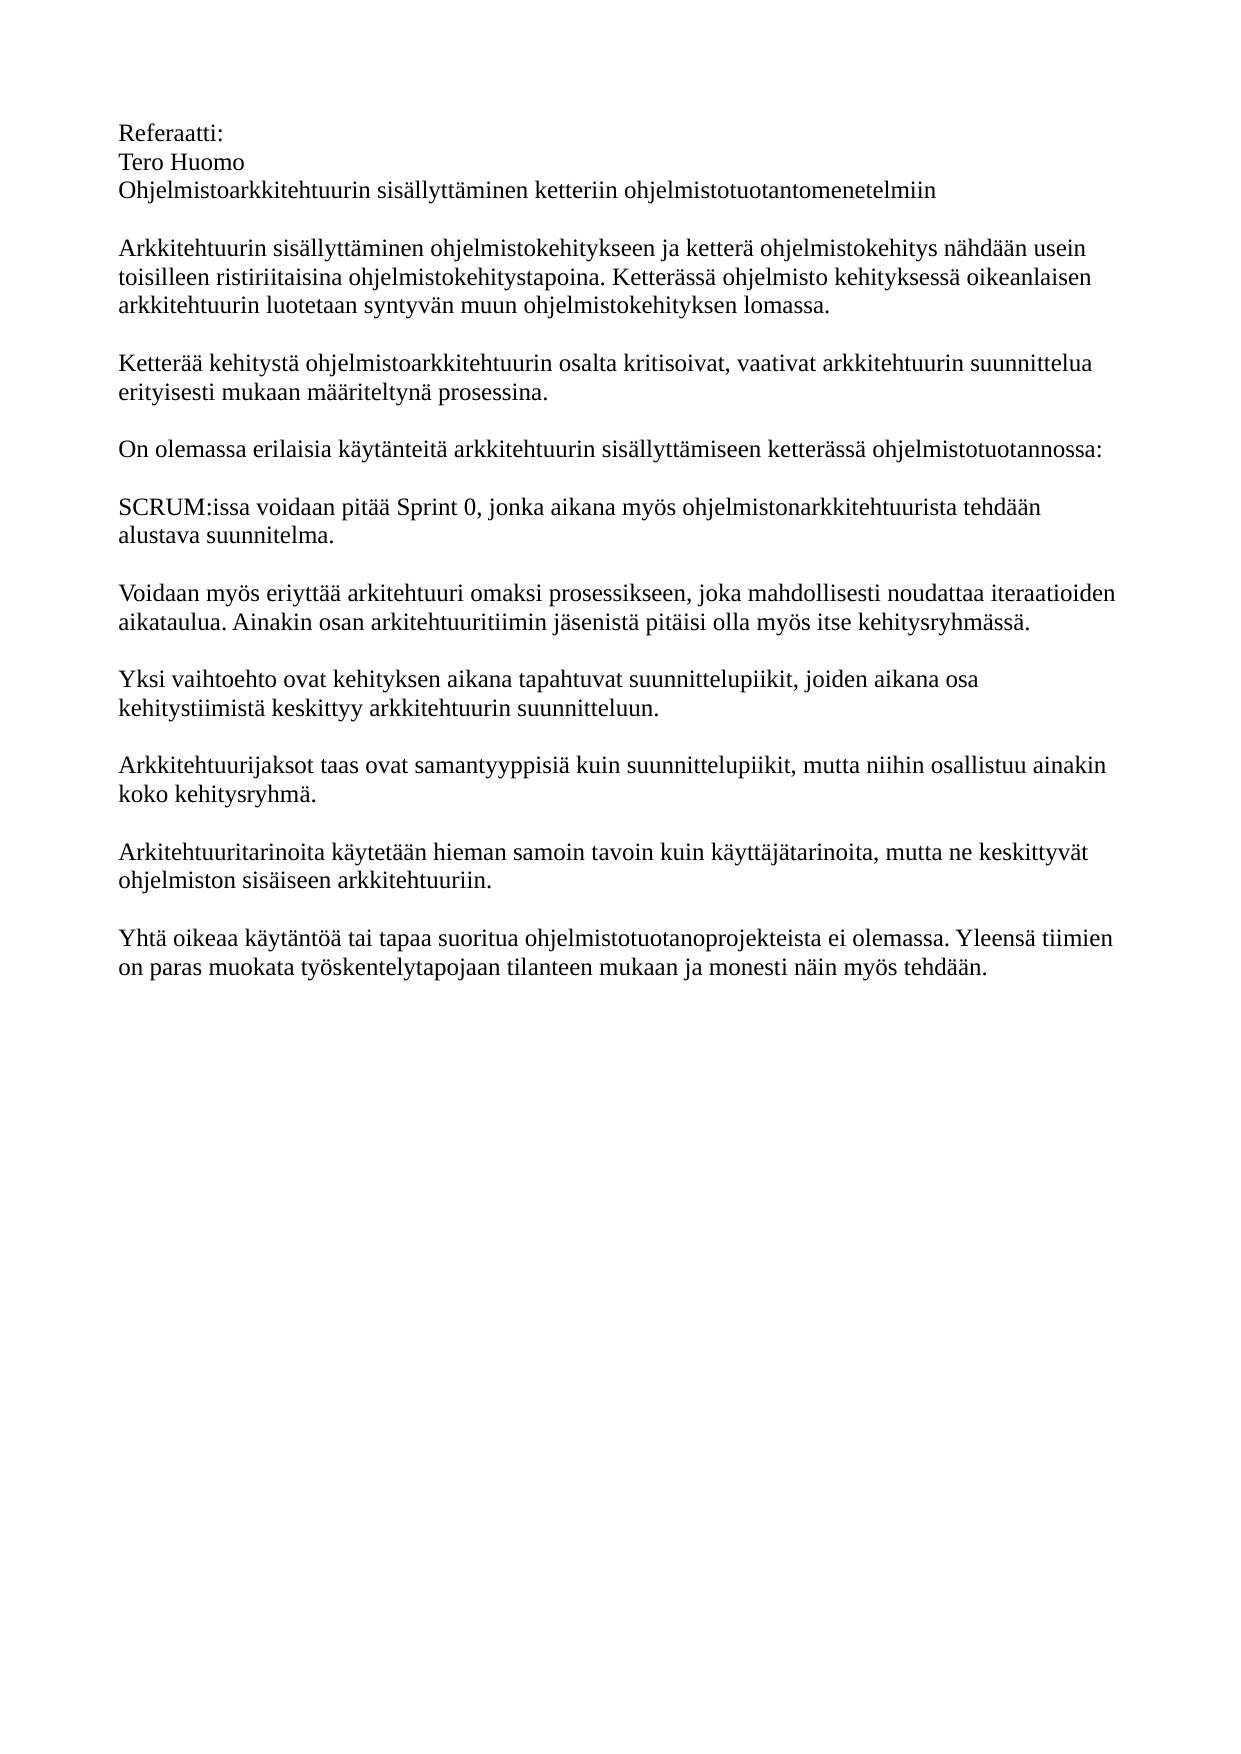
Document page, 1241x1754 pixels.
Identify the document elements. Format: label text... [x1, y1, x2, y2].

text On olemassa erilaisia käytänteitä arkkitehtuurin sisällyttämiseen ketterässä ohjelmistotuotannossa: [118, 434, 1122, 463]
text Yksi vaihtoehto ovat kehityksen aikana tapahtuvat suunnittelupiikit, joiden aikana osa kehitystiimistä keskittyy arkkitehtuurin suunnitteluun. [118, 664, 1122, 722]
text Ohjelmistoarkkitehtuurin sisällyttäminen ketteriin ohjelmistotuotantomenetelmiin [118, 176, 1122, 204]
text Ketterää kehitystä ohjelmistoarkkitehtuurin osalta kritisoivat, vaativat arkkitehtuurin suunnittelua erityisesti mukaan määriteltynä prosessina. [118, 348, 1122, 406]
text Arkitehtuuritarinoita käytetään hieman samoin tavoin kuin käyttäjätarinoita, mutta ne keskittyvät ohjelmiston sisäiseen arkkitehtuuriin. [118, 837, 1122, 894]
text SCRUM:issa voidaan pitää Sprint 0, jonka aikana myös ohjelmistonarkkitehtuurista tehdään alustava suunnitelma. [118, 492, 1122, 549]
text Arkkitehtuurijaksot taas ovat samantyyppisiä kuin suunnittelupiikit, mutta niihin osallistuu ainakin koko kehitysryhmä. [118, 751, 1122, 808]
text Voidaan myös eriyttää arkitehtuuri omaksi prosessikseen, joka mahdollisesti noudattaa iteraatioiden aikataulua. Ainakin osan arkitehtuuritiimin jäsenistä pitäisi olla myös itse kehitysryhmässä. [118, 578, 1122, 636]
text Yhtä oikeaa käytäntöä tai tapaa suoritua ohjelmistotuotanoprojekteista ei olemassa. Yleensä tiimien on paras muokata työskentelytapojaan tilanteen mukaan ja monesti näin myös tehdään. [118, 923, 1122, 981]
text Tero Huomo [118, 147, 1122, 176]
text Referaatti: [118, 118, 1122, 147]
text Arkkitehtuurin sisällyttäminen ohjelmistokehitykseen ja ketterä ohjelmistokehitys nähdään usein toisilleen ristiriitaisina ohjelmistokehitystapoina. Ketterässä ohjelmisto kehityksessä oikeanlaisen arkkitehtuurin luotetaan syntyvän muun ohjelmistokehityksen lomassa. [118, 233, 1122, 319]
